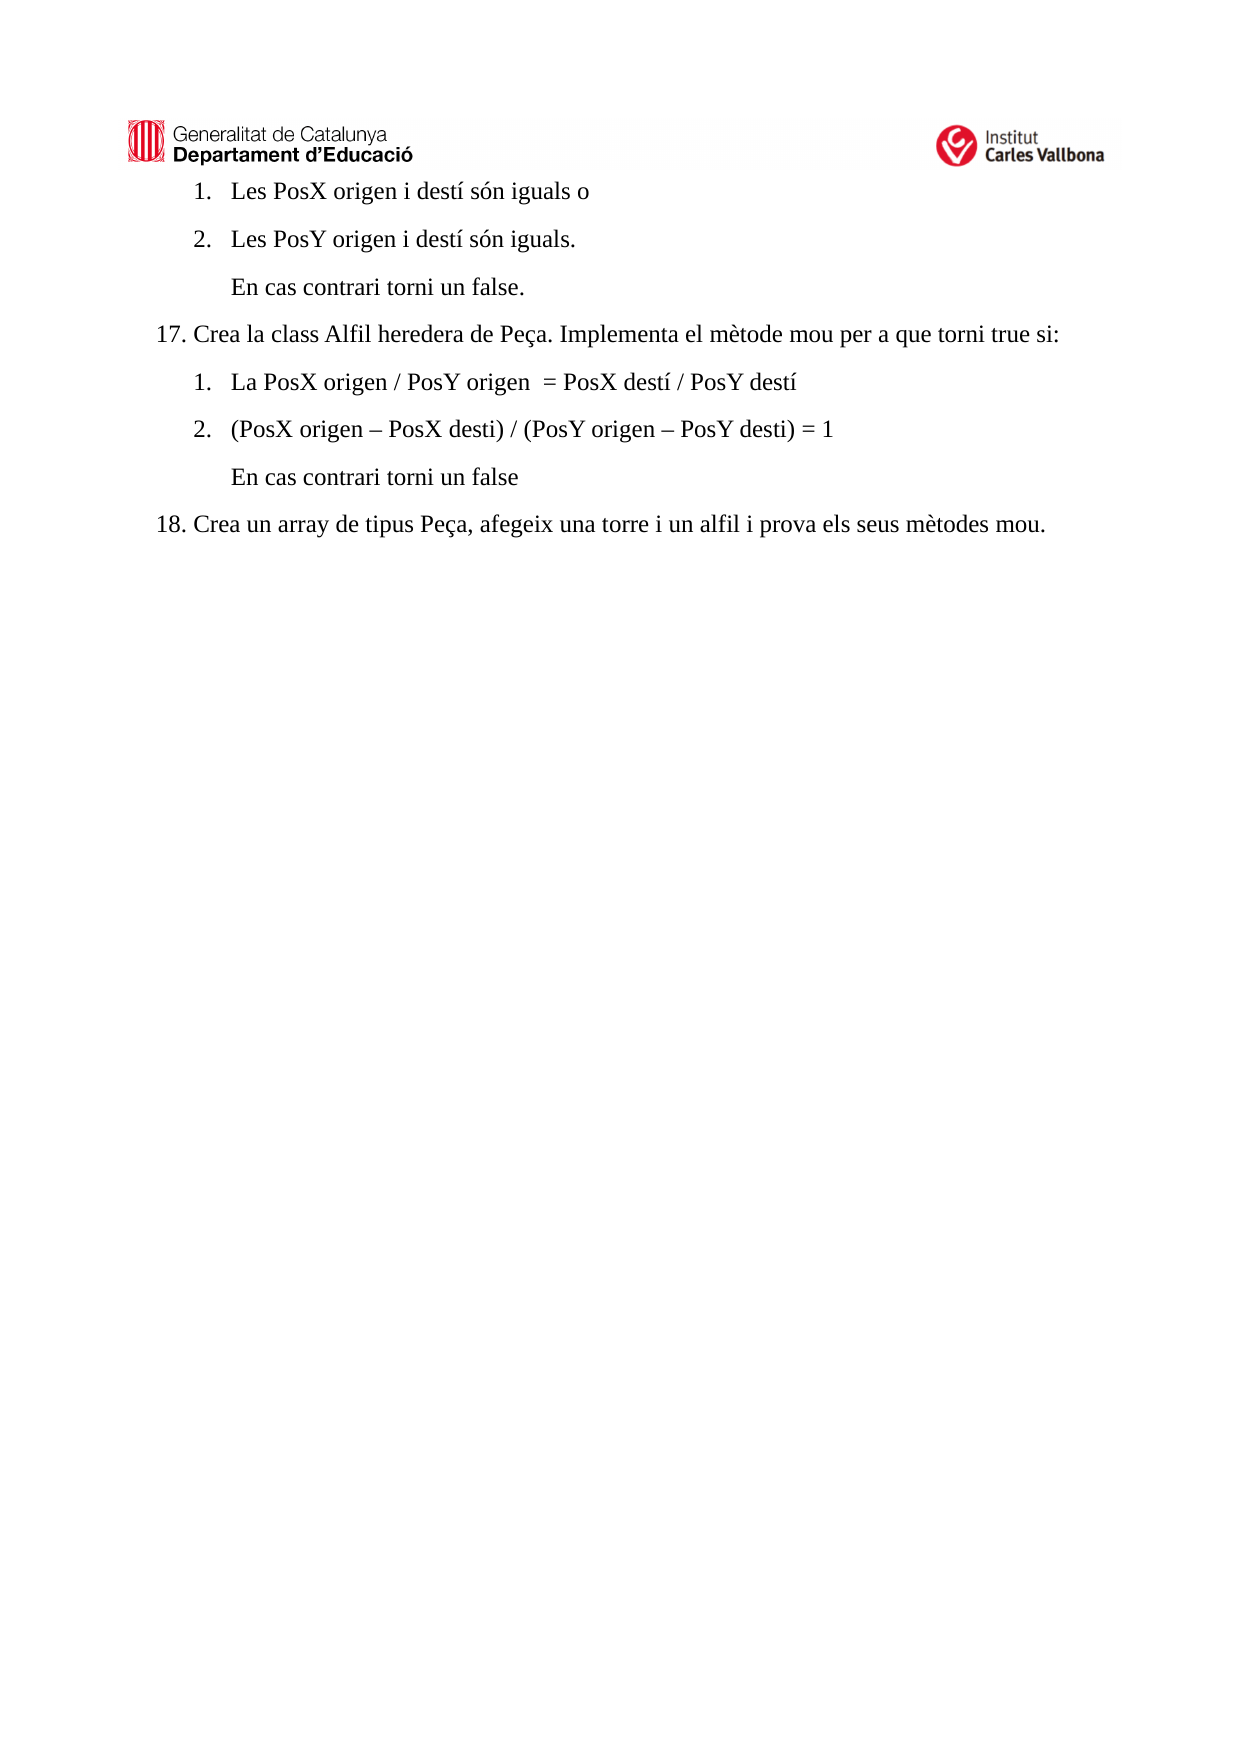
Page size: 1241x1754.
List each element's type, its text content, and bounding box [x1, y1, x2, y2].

list Les PosY origen i destí són iguals. [193, 224, 1122, 253]
list Crea la class Alfil heredera de Peça. Implementa el mètode mou per a que torni true si: [156, 319, 1122, 348]
list En cas contrari torni un false [193, 462, 1122, 491]
list La PosX origen / PosY origen = PosX destí / PosY destí [193, 367, 1122, 396]
list Crea un array de tipus Peça, afegeix una torre i un alfil i prova els seus mètodes mou. [156, 509, 1122, 538]
list Les PosX origen i destí són iguals o [193, 176, 1122, 205]
list (PosX origen – PosX desti) / (PosY origen – PosY desti) = 1 [193, 414, 1122, 443]
list En cas contrari torni un false. [193, 272, 1122, 300]
picture [118, 118, 1123, 170]
